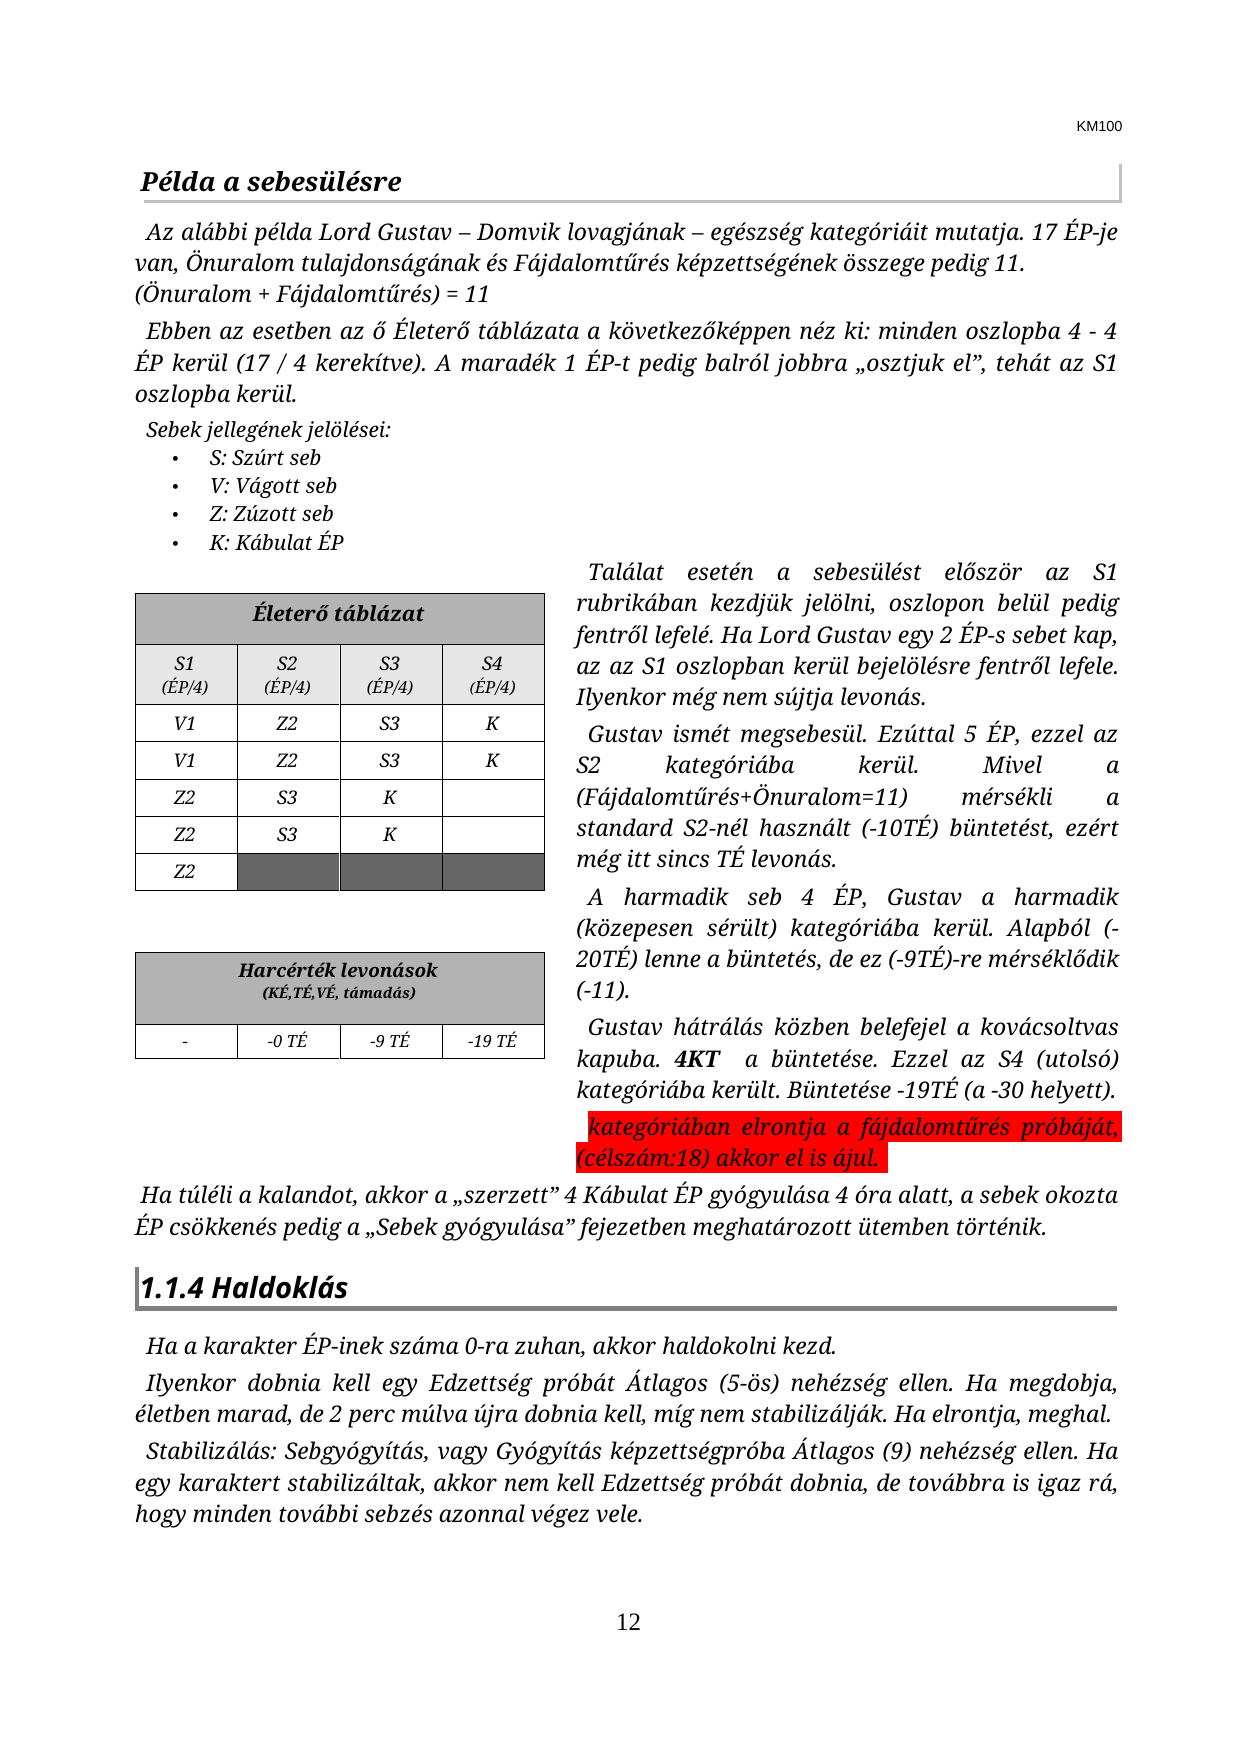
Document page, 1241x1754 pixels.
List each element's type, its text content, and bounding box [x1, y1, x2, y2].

table_cell S3 [341, 705, 442, 741]
text Ebben az esetben az ő Életerő táblázata a következőképpen néz ki: minden oszlopba 4 - 4 ÉP kerül (17 / 4 kerekítve). A maradék 1 ÉP-t pedig balról jobbra „osztjuk el”, tehát az S1 oszlopba kerül. [134, 315, 1122, 409]
table_cell S4 (ÉP/4) [443, 645, 544, 704]
table_cell S3 [341, 742, 442, 779]
list Z: Zúzott seb [172, 499, 1122, 528]
table_cell K [341, 780, 442, 816]
subtitle Haldoklás [139, 1267, 1122, 1307]
text Sebek jellegének jelölései: [134, 415, 1122, 443]
table_cell - [136, 1025, 237, 1058]
table_cell K [443, 742, 544, 779]
table_cell Z2 [136, 817, 237, 853]
text A harmadik seb 4 ÉP, Gustav a harmadik (közepesen sérült) kategóriába kerül. Alapból (-20TÉ) lenne a büntetés, de ez (-9TÉ)-re mérséklődik (-11). [576, 880, 1122, 1005]
table_cell Z2 [238, 705, 339, 741]
table_cell S1 (ÉP/4) [136, 645, 237, 704]
table_cell -9 TÉ [341, 1025, 442, 1058]
table_cell V1 [136, 705, 237, 741]
table_header Harcérték levonások (KÉ,TÉ,VÉ, támadás) [136, 953, 544, 1024]
text Találat esetén a sebesülést először az S1 rubrikában kezdjük jelölni, oszlopon belül pedig fentről lefelé. Ha Lord Gustav egy 2 ÉP-s sebet kap, az az S1 oszlopban kerül bejelölésre fentről lefele. Ilyenkor még nem sújtja levonás. [576, 556, 1122, 712]
table_cell Z2 [238, 742, 339, 779]
table_cell S2 (ÉP/4) [238, 645, 339, 704]
list S: Szúrt seb [172, 443, 1122, 471]
table_cell K [341, 817, 442, 853]
table_cell -19 TÉ [443, 1025, 544, 1058]
table_cell [443, 817, 544, 853]
text kategóriában elrontja a fájdalomtűrés próbáját, (célszám:18) akkor el is ájul. [576, 1111, 1122, 1173]
subtitle Példa a sebesülésre [140, 164, 1118, 199]
table_cell K [443, 705, 544, 741]
table_cell S3 (ÉP/4) [341, 645, 442, 704]
text Stabilizálás: Sebgyógyítás, vagy Gyógyítás képzettségpróba Átlagos (9) nehézség ellen. Ha egy karaktert stabilizáltak, akkor nem kell Edzettség próbát dobnia, de továbbra is igaz rá, hogy minden további sebzés azonnal végez vele. [134, 1435, 1122, 1529]
table_cell [341, 854, 442, 890]
table_cell -0 TÉ [238, 1025, 339, 1058]
text Ilyenkor dobnia kell egy Edzettség próbát Átlagos (5-ös) nehézség ellen. Ha megdobja, életben marad, de 2 perc múlva újra dobnia kell, míg nem stabilizálják. Ha elrontja, meghal. [134, 1367, 1122, 1429]
table_cell S3 [238, 817, 339, 853]
table_cell [443, 854, 544, 890]
list V: Vágott seb [172, 471, 1122, 499]
text Ha a karakter ÉP-inek száma 0-ra zuhan, akkor haldokolni kezd. [134, 1329, 1122, 1361]
text Ha túléli a kalandot, akkor a „szerzett” 4 Kábulat ÉP gyógyulása 4 óra alatt, a sebek okozta ÉP csökkenés pedig a „Sebek gyógyulása” fejezetben meghatározott ütemben történik. [134, 1179, 1122, 1242]
table_cell Z2 [136, 780, 237, 816]
table_cell [443, 780, 544, 816]
table_cell [238, 854, 339, 890]
table_cell Z2 [136, 854, 237, 890]
text Az alábbi példa Lord Gustav – Domvik lovagjának – egészség kategóriáit mutatja. 17 ÉP-je van, Önuralom tulajdonságának és Fájdalomtűrés képzettségének összege pedig 11. (Önuralom + Fájdalomtűrés) = 11 [134, 216, 1122, 309]
table_cell S3 [238, 780, 339, 816]
table_cell V1 [136, 742, 237, 779]
text Gustav ismét megsebesül. Ezúttal 5 ÉP, ezzel az S2 kategóriába kerül. Mivel a (Fájdalomtűrés+Önuralom=11) mérsékli a standard S2-nél használt (-10TÉ) büntetést, ezért még itt sincs TÉ levonás. [576, 718, 1122, 874]
table_header Életerő táblázat [136, 594, 544, 644]
text Gustav hátrálás közben belefejel a kovácsoltvas kapuba. 4KT a büntetése. Ezzel az S4 (utolsó) kategóriába került. Büntetése -19TÉ (a -30 helyett). [576, 1011, 1122, 1105]
list K: Kábulat ÉP [172, 528, 1122, 556]
